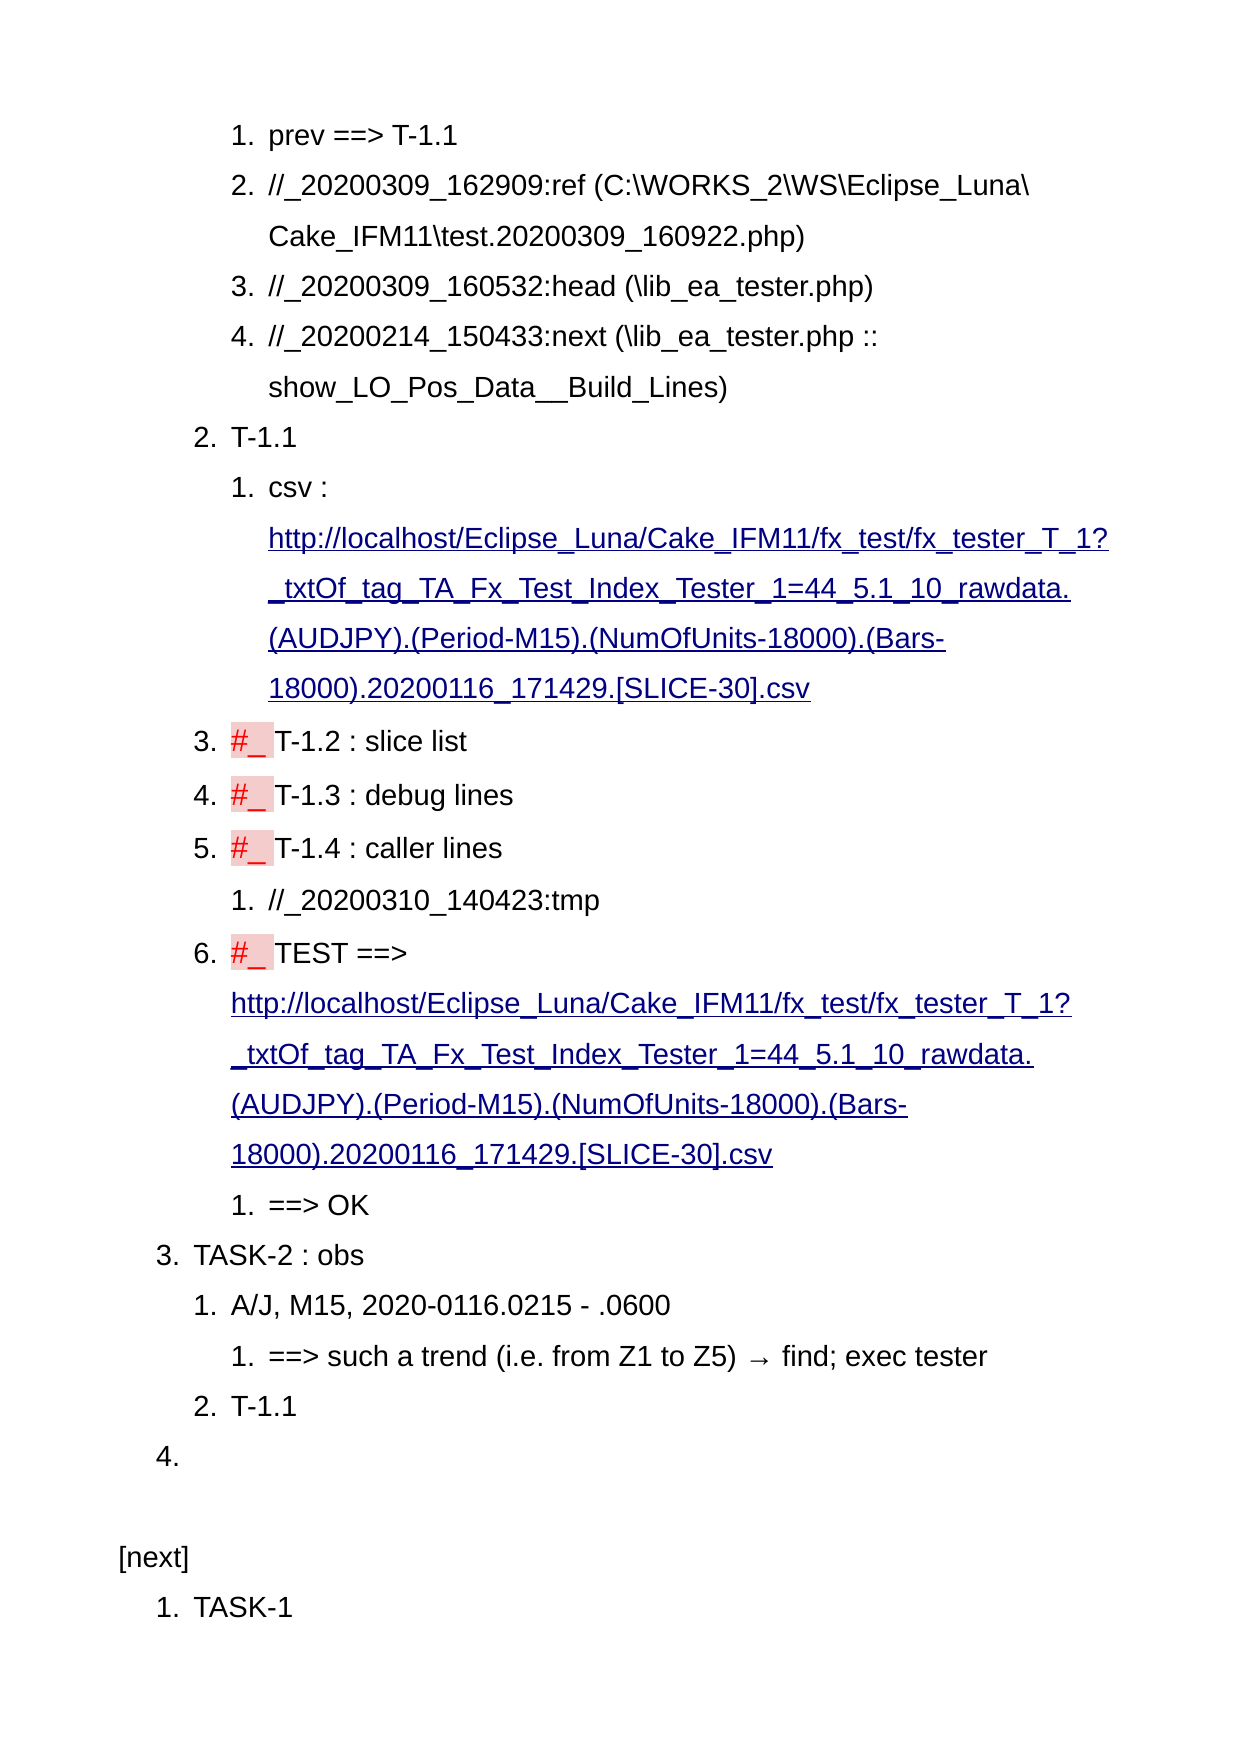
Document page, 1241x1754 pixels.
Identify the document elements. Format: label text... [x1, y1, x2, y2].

list T-1.1 [193, 1389, 1122, 1422]
list A/J, M15, 2020-0116.0215 - .0600 [193, 1288, 1122, 1322]
list TASK-2 : obs [156, 1238, 1122, 1272]
list //_20200214_150433:next (\lib_ea_tester.php :: show_LO_Pos_Data__Build_Lines) [231, 319, 1122, 403]
list prev ==> T-1.1 [231, 118, 1122, 152]
list ==> OK [231, 1188, 1122, 1221]
list //_20200309_160532:head (\lib_ea_tester.php) [231, 269, 1122, 303]
list //_20200310_140423:tmp [231, 883, 1122, 917]
list #_ T-1.2 : slice list [193, 722, 1122, 758]
list //_20200309_162909:ref (C:\WORKS_2\WS\Eclipse_Luna\Cake_IFM11\test.20200309_160922.php) [231, 168, 1122, 252]
list TASK-1 [156, 1590, 1122, 1624]
list T-1.1 [193, 420, 1122, 453]
list ==> such a trend (i.e. from Z1 to Z5) → find; exec tester [231, 1339, 1122, 1372]
text [next] [118, 1540, 1122, 1573]
list csv : http://localhost/Eclipse_Luna/Cake_IFM11/fx_test/fx_tester_T_1?_txtOf_tag_TA_Fx_Test_Index_Tester_1=44_5.1_10_rawdata.(AUDJPY).(Period-M15).(NumOfUnits-18000).(Bars-18000).20200116_171429.[SLICE-30].csv [231, 470, 1122, 705]
list #_ T-1.3 : debug lines [193, 776, 1122, 812]
list #_ T-1.4 : caller lines [193, 829, 1122, 866]
list #_ TEST ==> http://localhost/Eclipse_Luna/Cake_IFM11/fx_test/fx_tester_T_1?_txtOf_tag_TA_Fx_Test_Index_Tester_1=44_5.1_10_rawdata.(AUDJPY).(Period-M15).(NumOfUnits-18000).(Bars-18000).20200116_171429.[SLICE-30].csv [193, 934, 1122, 1171]
